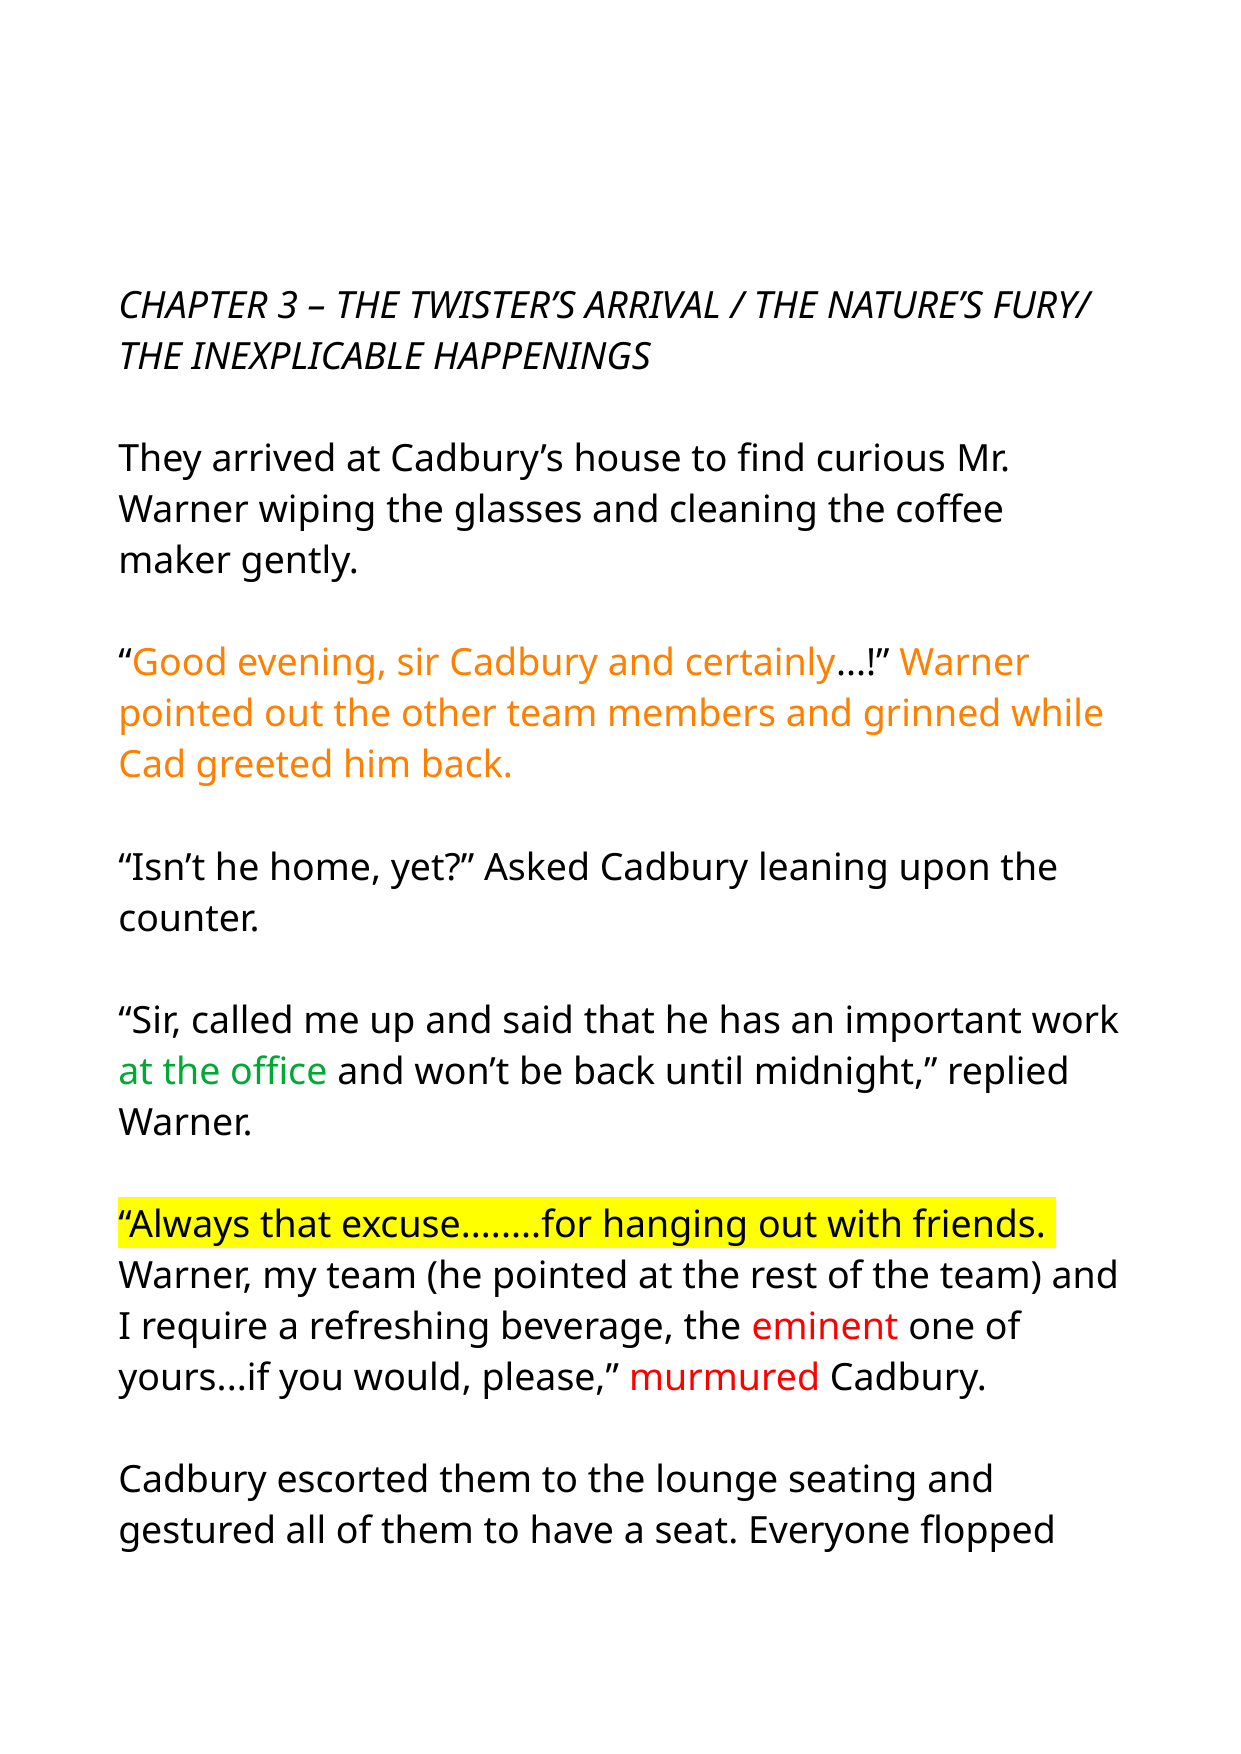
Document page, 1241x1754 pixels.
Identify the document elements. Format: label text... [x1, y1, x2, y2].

text “Sir, called me up and said that he has an important work at the office and won’t be back until midnight,” replied Warner. [118, 993, 1122, 1146]
text Cadbury escorted them to the lounge seating and gestured all of them to have a seat. Everyone flopped [118, 1452, 1122, 1554]
text “Always that excuse........for hanging out with friends. Warner, my team (he pointed at the rest of the team) and I require a refreshing beverage, the eminent one of yours...if you would, please,” murmured Cadbury. [118, 1197, 1122, 1401]
text CHAPTER 3 – THE TWISTER’S ARRIVAL / THE NATURE’S FURY/ THE INEXPLICABLE HAPPENINGS [118, 278, 1122, 381]
text “Isn’t he home, yet?” Asked Cadbury leaning upon the counter. [118, 840, 1122, 942]
text “Good evening, sir Cadbury and certainly...!” Warner pointed out the other team members and grinned while Cad greeted him back. [118, 636, 1122, 789]
text They arrived at Cadbury’s house to find curious Mr. Warner wiping the glasses and cleaning the coffee maker gently. [118, 432, 1122, 585]
